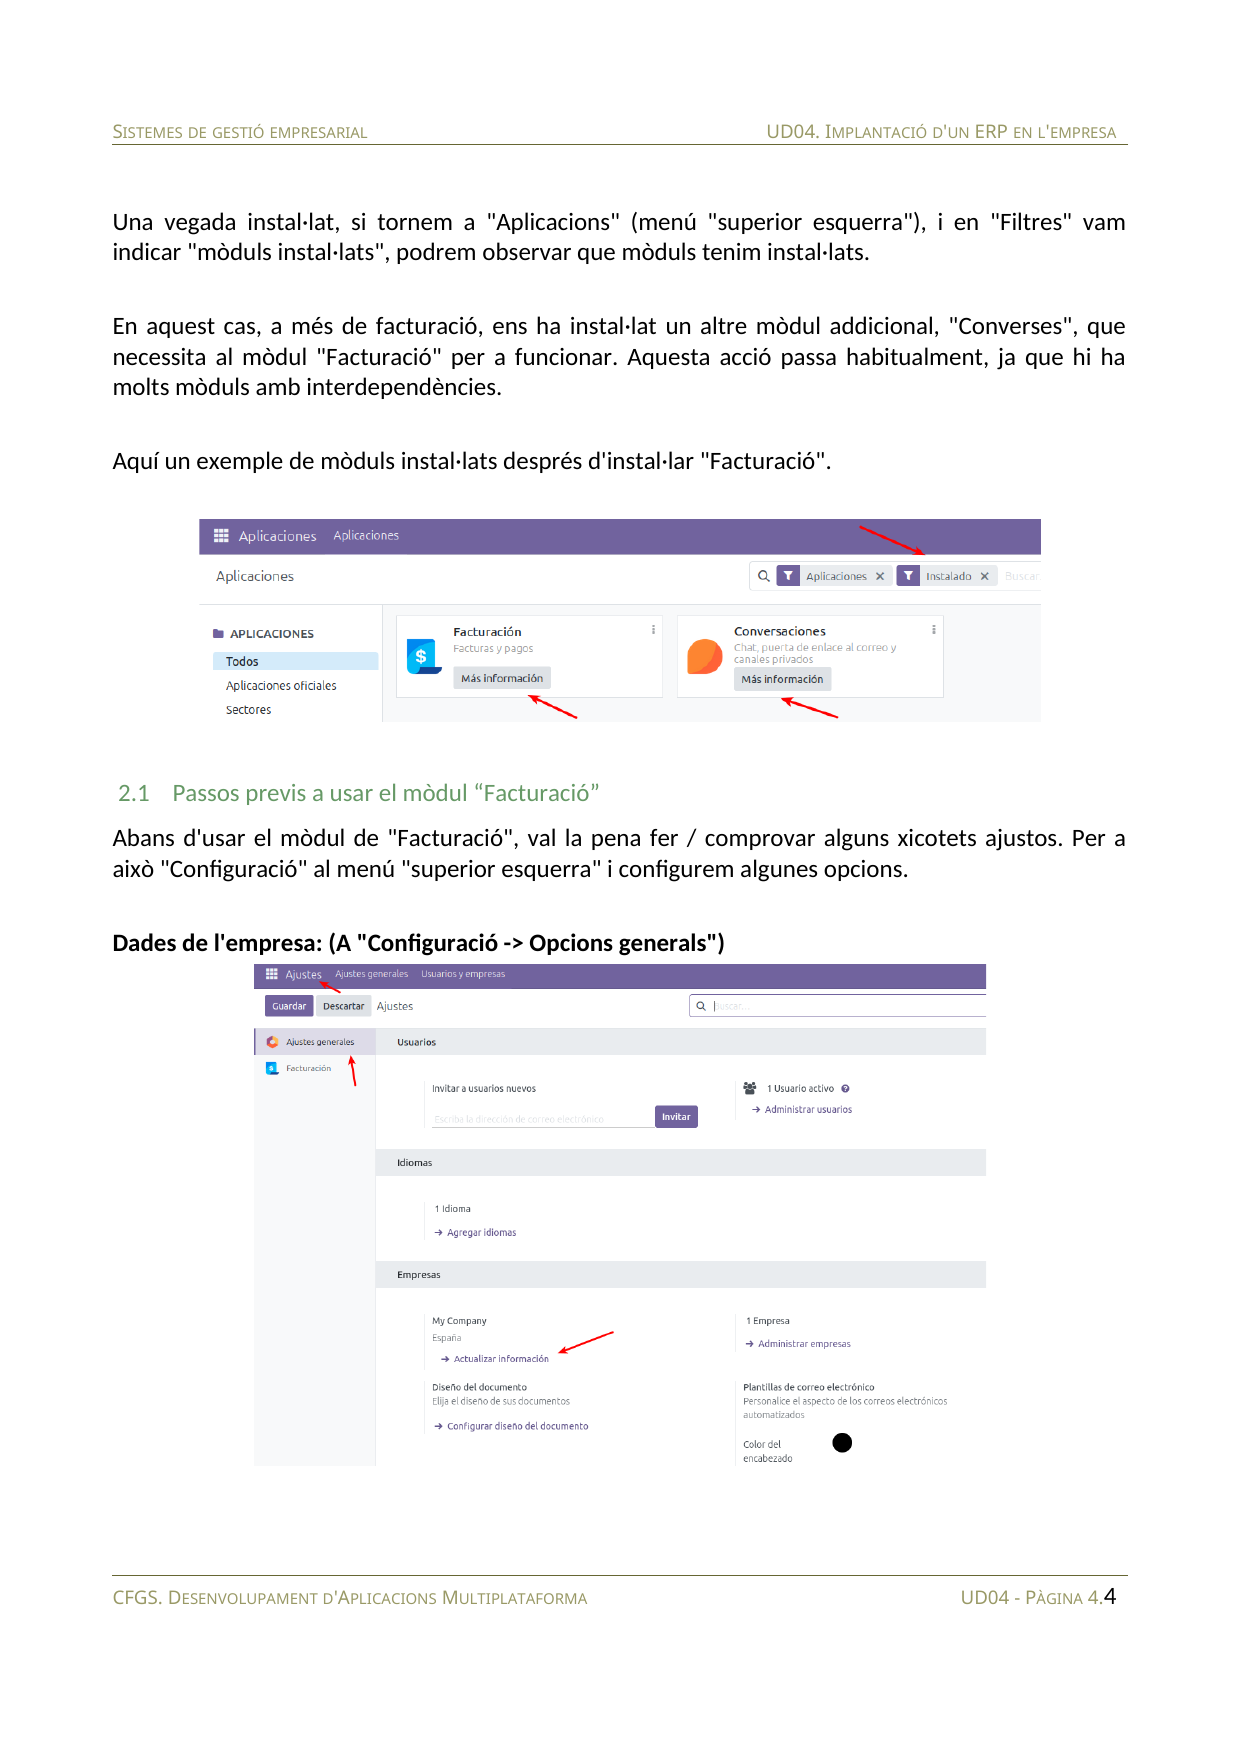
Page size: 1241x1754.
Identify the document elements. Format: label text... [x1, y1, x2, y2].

picture [254, 964, 987, 1466]
picture [199, 519, 1041, 722]
subtitle Passos previs a usar el mòdul “Facturació” [112, 777, 1128, 808]
text Dades de l'empresa: (A "Configuració -> Opcions generals") [112, 927, 1128, 958]
text Abans d'usar el mòdul de "Facturació", val la pena fer / comprovar alguns xicotets ajustos. Per a això "Configuració" al menú "superior esquerra" i configurem algunes opcions. [112, 823, 1128, 884]
text Aquí un exemple de mòduls instal·lats després d'instal·lar "Facturació". [112, 446, 1128, 476]
text En aquest cas, a més de facturació, ens ha instal·lat un altre mòdul addicional, "Converses", que necessita al mòdul "Facturació" per a funcionar. Aquesta acció passa habitualment, ja que hi ha molts mòduls amb interdependències. [112, 311, 1128, 402]
text Una vegada instal·lat, si tornem a "Aplicacions" (menú "superior esquerra"), i en "Filtres" vam indicar "mòduls instal·lats", podrem observar que mòduls tenim instal·lats. [112, 206, 1128, 267]
